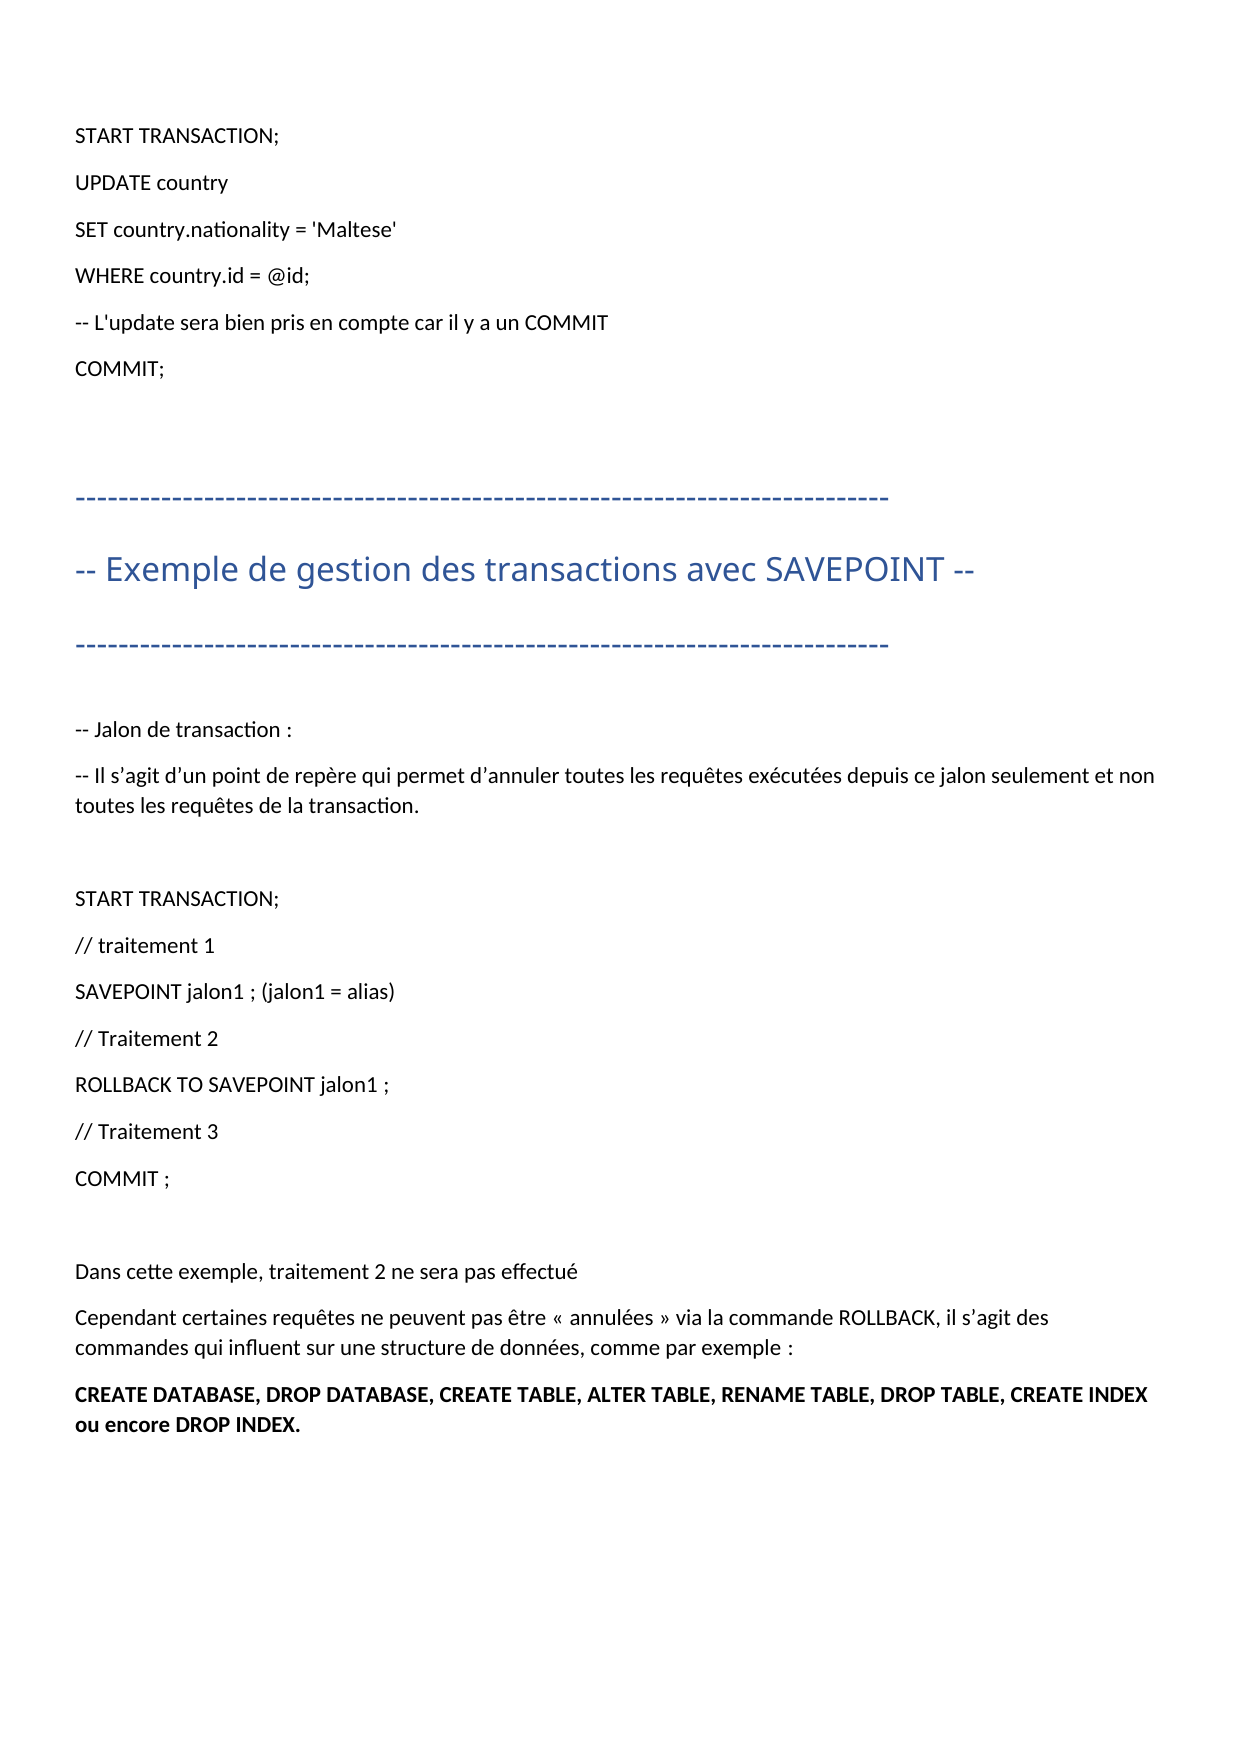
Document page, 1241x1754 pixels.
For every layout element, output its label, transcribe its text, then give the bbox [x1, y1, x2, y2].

text CREATE DATABASE, DROP DATABASE, CREATE TABLE, ALTER TABLE, RENAME TABLE, DROP TABLE, CREATE INDEX ou encore DROP INDEX. [75, 1380, 1165, 1438]
subtitle ---------------------------------------------------------------------------- [75, 619, 1165, 665]
text -- L'update sera bien pris en compte car il y a un COMMIT [75, 308, 1165, 336]
text Dans cette exemple, traitement 2 ne sera pas effectué [75, 1257, 1165, 1285]
text COMMIT ; [75, 1164, 1165, 1192]
text SET country.nationality = 'Maltese' [75, 215, 1165, 243]
subtitle ---------------------------------------------------------------------------- [75, 472, 1165, 518]
text START TRANSACTION; [75, 122, 1165, 149]
text WHERE country.id = @id; [75, 261, 1165, 289]
text Cependant certaines requêtes ne peuvent pas être « annulées » via la commande ROLLBACK, il s’agit des commandes qui influent sur une structure de données, comme par exemple : [75, 1303, 1165, 1361]
text -- Il s’agit d’un point de repère qui permet d’annuler toutes les requêtes exécutées depuis ce jalon seulement et non toutes les requêtes de la transaction. [75, 761, 1165, 819]
text SAVEPOINT jalon1 ; (jalon1 = alias) [75, 977, 1165, 1005]
text START TRANSACTION; [75, 884, 1165, 912]
text UPDATE country [75, 168, 1165, 196]
text COMMIT; [75, 354, 1165, 382]
text -- Jalon de transaction : [75, 715, 1165, 743]
text // traitement 1 [75, 931, 1165, 959]
text ROLLBACK TO SAVEPOINT jalon1 ; [75, 1071, 1165, 1098]
subtitle -- Exemple de gestion des transactions avec SAVEPOINT -- [75, 546, 1165, 591]
text // Traitement 2 [75, 1024, 1165, 1052]
text // Traitement 3 [75, 1117, 1165, 1145]
